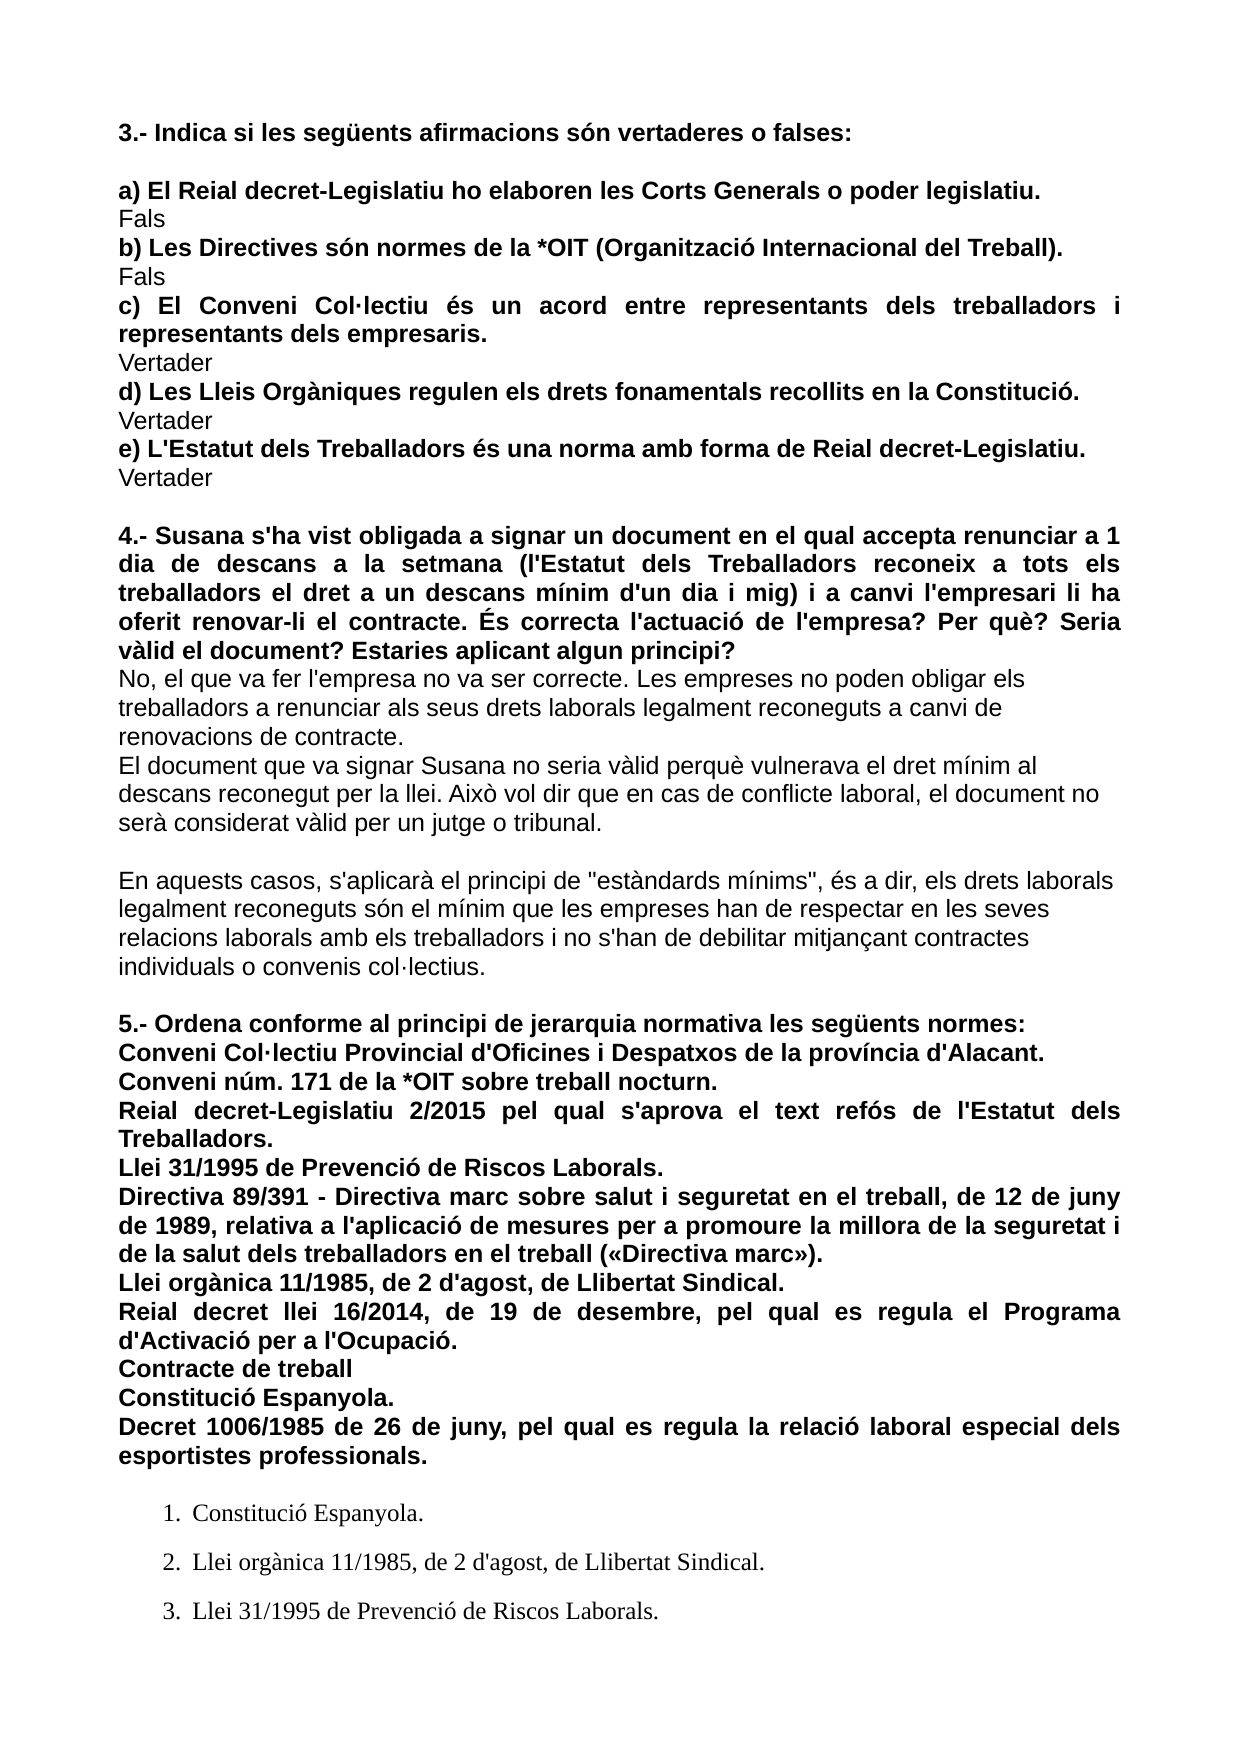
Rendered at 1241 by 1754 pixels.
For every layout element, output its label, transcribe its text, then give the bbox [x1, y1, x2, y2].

text Fals [118, 262, 1122, 291]
text Vertader [118, 463, 1122, 492]
list Constitució Espanyola. [162, 1498, 1122, 1527]
text e) L'Estatut dels Treballadors és una norma amb forma de Reial decret-Legislatiu. [118, 434, 1122, 463]
text c) El Conveni Col·lectiu és un acord entre representants dels treballadors i representants dels empresaris. [118, 291, 1122, 348]
list Llei 31/1995 de Prevenció de Riscos Laborals. [162, 1596, 1122, 1625]
text Vertader [118, 348, 1122, 377]
text Vertader [118, 406, 1122, 434]
text Constitució Espanyola. [118, 1383, 1122, 1412]
text Reial decret-Legislatiu 2/2015 pel qual s'aprova el text refós de l'Estatut dels Treballadors. [118, 1096, 1122, 1153]
text No, el que va fer l'empresa no va ser correcte. Les empreses no poden obligar els treballadors a renunciar als seus drets laborals legalment reconeguts a canvi de renovacions de contracte. El document que va signar Susana no seria vàlid perquè vulnerava el dret mínim al descans reconegut per la llei. Això vol dir que en cas de conflicte laboral, el document no serà considerat vàlid per un jutge o tribunal. En aquests casos, s'aplicarà el principi de "estàndards mínims", és a dir, els drets laborals legalment reconeguts són el mínim que les empreses han de respectar en les seves relacions laborals amb els treballadors i no s'han de debilitar mitjançant contractes individuals o convenis col·lectius. [118, 664, 1122, 981]
text Fals [118, 204, 1122, 233]
text d) Les Lleis Orgàniques regulen els drets fonamentals recollits en la Constitució. [118, 377, 1122, 406]
text b) Les Directives són normes de la *OIT (Organització Internacional del Treball). [118, 233, 1122, 262]
text 4.- Susana s'ha vist obligada a signar un document en el qual accepta renunciar a 1 dia de descans a la setmana (l'Estatut dels Treballadors reconeix a tots els treballadors el dret a un descans mínim d'un dia i mig) i a canvi l'empresari li ha oferit renovar-li el contracte. És correcta l'actuació de l'empresa? Per què? Seria vàlid el document? Estaries aplicant algun principi? [118, 521, 1122, 664]
text Llei orgànica 11/1985, de 2 d'agost, de Llibertat Sindical. [118, 1268, 1122, 1297]
text Conveni Col·lectiu Provincial d'Oficines i Despatxos de la província d'Alacant. [118, 1038, 1122, 1067]
text Conveni núm. 171 de la *OIT sobre treball nocturn. [118, 1067, 1122, 1096]
text Reial decret llei 16/2014, de 19 de desembre, pel qual es regula el Programa d'Activació per a l'Ocupació. [118, 1297, 1122, 1354]
text a) El Reial decret-Legislatiu ho elaboren les Corts Generals o poder legislatiu. [118, 176, 1122, 204]
text Contracte de treball [118, 1354, 1122, 1383]
text Llei 31/1995 de Prevenció de Riscos Laborals. [118, 1153, 1122, 1182]
list Llei orgànica 11/1985, de 2 d'agost, de Llibertat Sindical. [162, 1547, 1122, 1576]
text 3.- Indica si les següents afirmacions són vertaderes o falses: [118, 118, 1122, 147]
text 5.- Ordena conforme al principi de jerarquia normativa les següents normes: [118, 1009, 1122, 1038]
text Decret 1006/1985 de 26 de juny, pel qual es regula la relació laboral especial dels esportistes professionals. [118, 1412, 1122, 1469]
text Directiva 89/391 - Directiva marc sobre salut i seguretat en el treball, de 12 de juny de 1989, relativa a l'aplicació de mesures per a promoure la millora de la seguretat i de la salut dels treballadors en el treball («Directiva marc»). [118, 1182, 1122, 1268]
